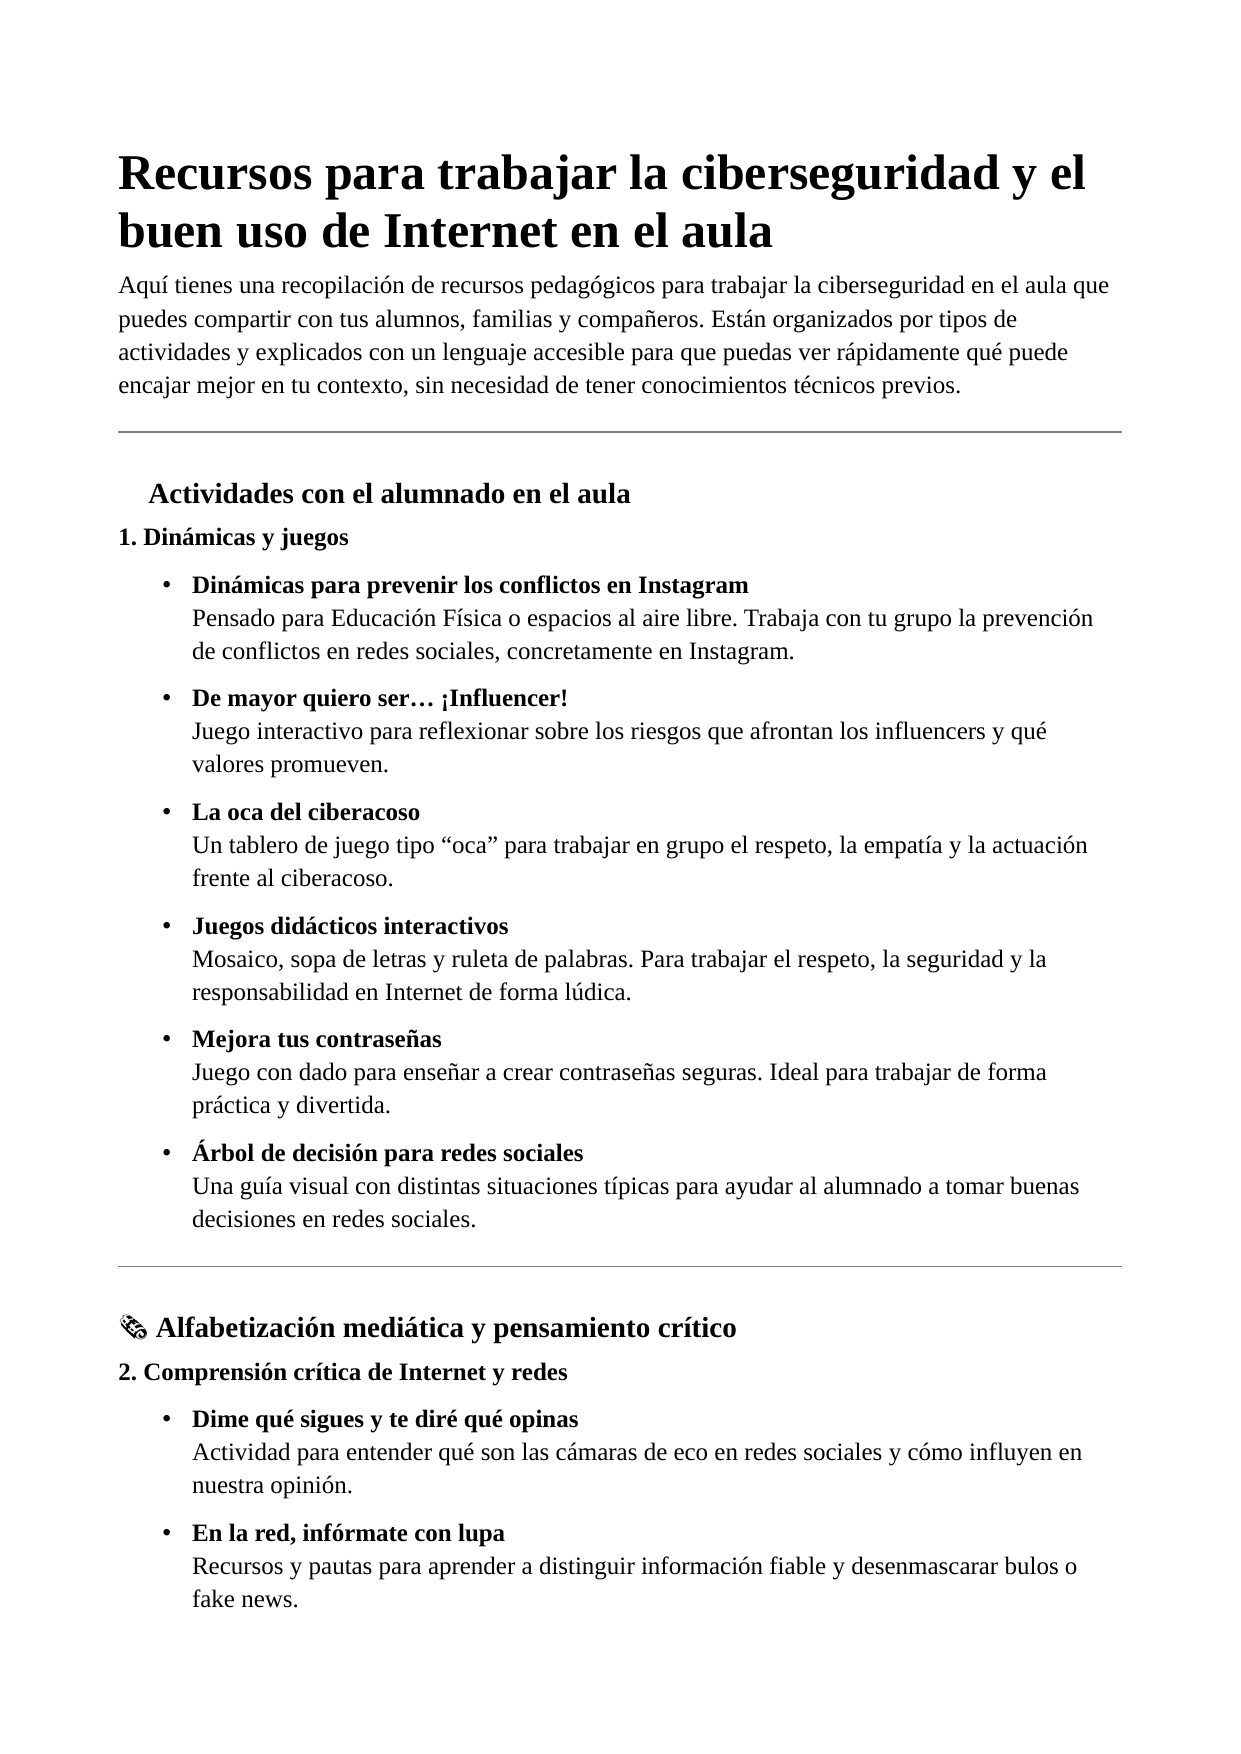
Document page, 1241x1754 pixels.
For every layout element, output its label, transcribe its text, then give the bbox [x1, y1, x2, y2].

list En la red, infórmate con lupa Recursos y pautas para aprender a distinguir información fiable y desenmascarar bulos o fake news. [162, 1518, 1122, 1613]
text Aquí tienes una recopilación de recursos pedagógicos para trabajar la ciberseguridad en el aula que puedes compartir con tus alumnos, familias y compañeros. Están organizados por tipos de actividades y explicados con un lenguaje accesible para que puedas ver rápidamente qué puede encajar mejor en tu contexto, sin necesidad de tener conocimientos técnicos previos. [118, 271, 1122, 398]
subtitle 🧠 Actividades con el alumnado en el aula [118, 476, 1122, 510]
list Juegos didácticos interactivos Mosaico, sopa de letras y ruleta de palabras. Para trabajar el respeto, la seguridad y la responsabilidad en Internet de forma lúdica. [162, 911, 1122, 1006]
list Árbol de decisión para redes sociales Una guía visual con distintas situaciones típicas para ayudar al alumnado a tomar buenas decisiones en redes sociales. [162, 1138, 1122, 1233]
list La oca del ciberacoso Un tablero de juego tipo “oca” para trabajar en grupo el respeto, la empatía y la actuación frente al ciberacoso. [162, 797, 1122, 892]
subtitle 🗞 Alfabetización mediática y pensamiento crítico [118, 1311, 1122, 1344]
text 2. Comprensión crítica de Internet y redes [118, 1357, 1122, 1385]
list Mejora tus contraseñas Juego con dado para enseñar a crear contraseñas seguras. Ideal para trabajar de forma práctica y divertida. [162, 1024, 1122, 1119]
subtitle Recursos para trabajar la ciberseguridad y el buen uso de Internet en el aula [118, 143, 1122, 258]
list De mayor quiero ser… ¡Influencer! Juego interactivo para reflexionar sobre los riesgos que afrontan los influencers y qué valores promueven. [162, 683, 1122, 778]
list Dime qué sigues y te diré qué opinas Actividad para entender qué son las cámaras de eco en redes sociales y cómo influyen en nuestra opinión. [162, 1404, 1122, 1499]
list Dinámicas para prevenir los conflictos en Instagram Pensado para Educación Física o espacios al aire libre. Trabaja con tu grupo la prevención de conflictos en redes sociales, concretamente en Instagram. [162, 570, 1122, 664]
text 1. Dinámicas y juegos [118, 522, 1122, 551]
